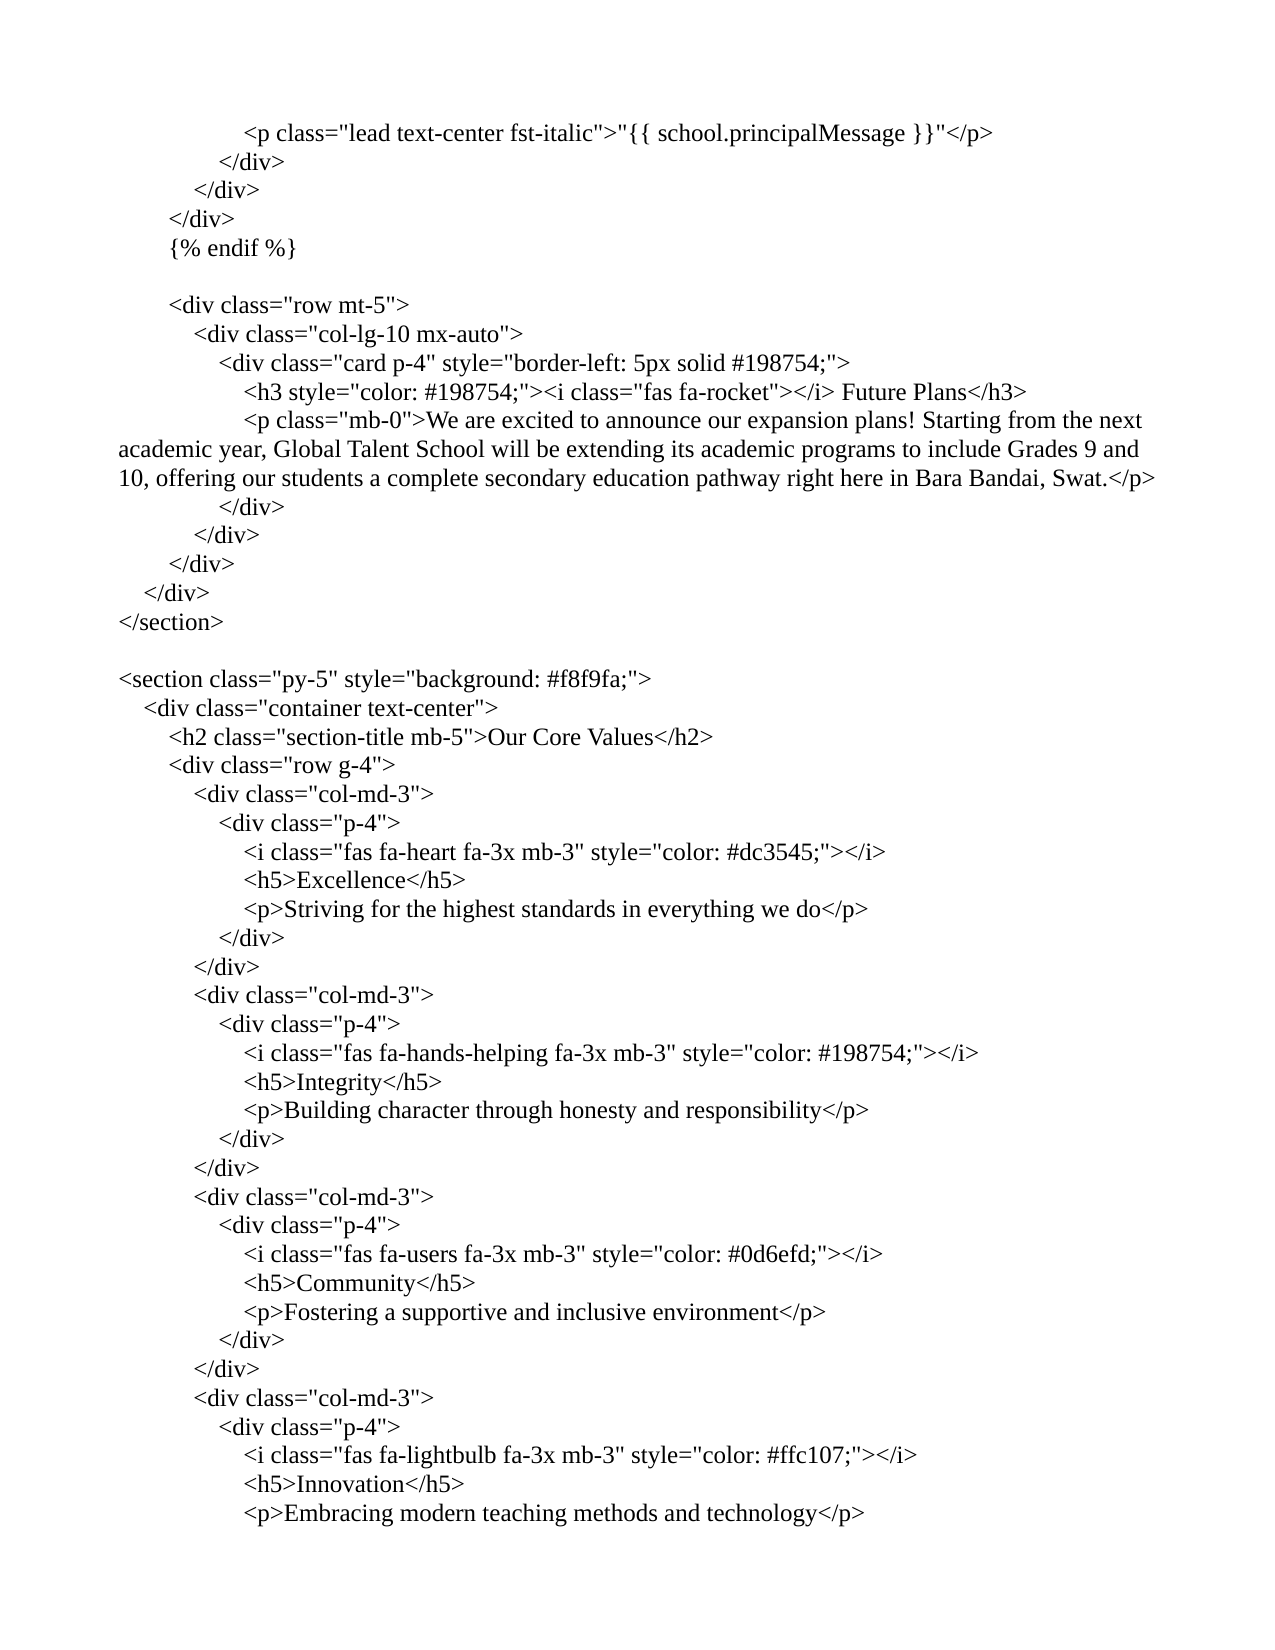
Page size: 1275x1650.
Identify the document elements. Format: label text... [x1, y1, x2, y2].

text <p class="lead text-center fst-italic">"{{ school.principalMessage }}"</p> [118, 118, 1157, 147]
text <p>Embracing modern teaching methods and technology</p> [118, 1498, 1157, 1527]
text <p class="mb-0">We are excited to announce our expansion plans! Starting from the next academic year, Global Talent School will be extending its academic programs to include Grades 9 and 10, offering our students a complete secondary education pathway right here in Bara Bandai, Swat.</p> [118, 406, 1157, 492]
text </div> [118, 521, 1157, 549]
text <h5>Excellence</h5> [118, 866, 1157, 894]
text <i class="fas fa-users fa-3x mb-3" style="color: #0d6efd;"></i> [118, 1239, 1157, 1268]
text <div class="col-lg-10 mx-auto"> [118, 319, 1157, 348]
text <div class="p-4"> [118, 1211, 1157, 1239]
text </div> [118, 1326, 1157, 1354]
text </div> [118, 492, 1157, 521]
text <i class="fas fa-lightbulb fa-3x mb-3" style="color: #ffc107;"></i> [118, 1441, 1157, 1469]
text <h2 class="section-title mb-5">Our Core Values</h2> [118, 722, 1157, 751]
text <div class="p-4"> [118, 1412, 1157, 1441]
text </section> [118, 607, 1157, 636]
text <h3 style="color: #198754;"><i class="fas fa-rocket"></i> Future Plans</h3> [118, 377, 1157, 406]
text <p>Fostering a supportive and inclusive environment</p> [118, 1297, 1157, 1326]
text </div> [118, 1354, 1157, 1383]
text <i class="fas fa-heart fa-3x mb-3" style="color: #dc3545;"></i> [118, 837, 1157, 866]
text <section class="py-5" style="background: #f8f9fa;"> [118, 664, 1157, 693]
text <div class="col-md-3"> [118, 981, 1157, 1009]
text </div> [118, 147, 1157, 176]
text <p>Striving for the highest standards in everything we do</p> [118, 894, 1157, 923]
text </div> [118, 952, 1157, 981]
text </div> [118, 578, 1157, 607]
text <i class="fas fa-hands-helping fa-3x mb-3" style="color: #198754;"></i> [118, 1038, 1157, 1067]
text <p>Building character through honesty and responsibility</p> [118, 1096, 1157, 1124]
text <div class="col-md-3"> [118, 1182, 1157, 1211]
text </div> [118, 176, 1157, 204]
text </div> [118, 1124, 1157, 1153]
text {% endif %} [118, 233, 1157, 262]
text </div> [118, 204, 1157, 233]
text <div class="col-md-3"> [118, 1383, 1157, 1412]
text <h5>Integrity</h5> [118, 1067, 1157, 1096]
text <div class="row g-4"> [118, 751, 1157, 779]
text <div class="p-4"> [118, 808, 1157, 837]
text <div class="card p-4" style="border-left: 5px solid #198754;"> [118, 348, 1157, 377]
text <h5>Community</h5> [118, 1268, 1157, 1297]
text <h5>Innovation</h5> [118, 1469, 1157, 1498]
text </div> [118, 1153, 1157, 1182]
text <div class="row mt-5"> [118, 291, 1157, 319]
text <div class="p-4"> [118, 1009, 1157, 1038]
text </div> [118, 549, 1157, 578]
text <div class="col-md-3"> [118, 779, 1157, 808]
text </div> [118, 923, 1157, 952]
text <div class="container text-center"> [118, 693, 1157, 722]
